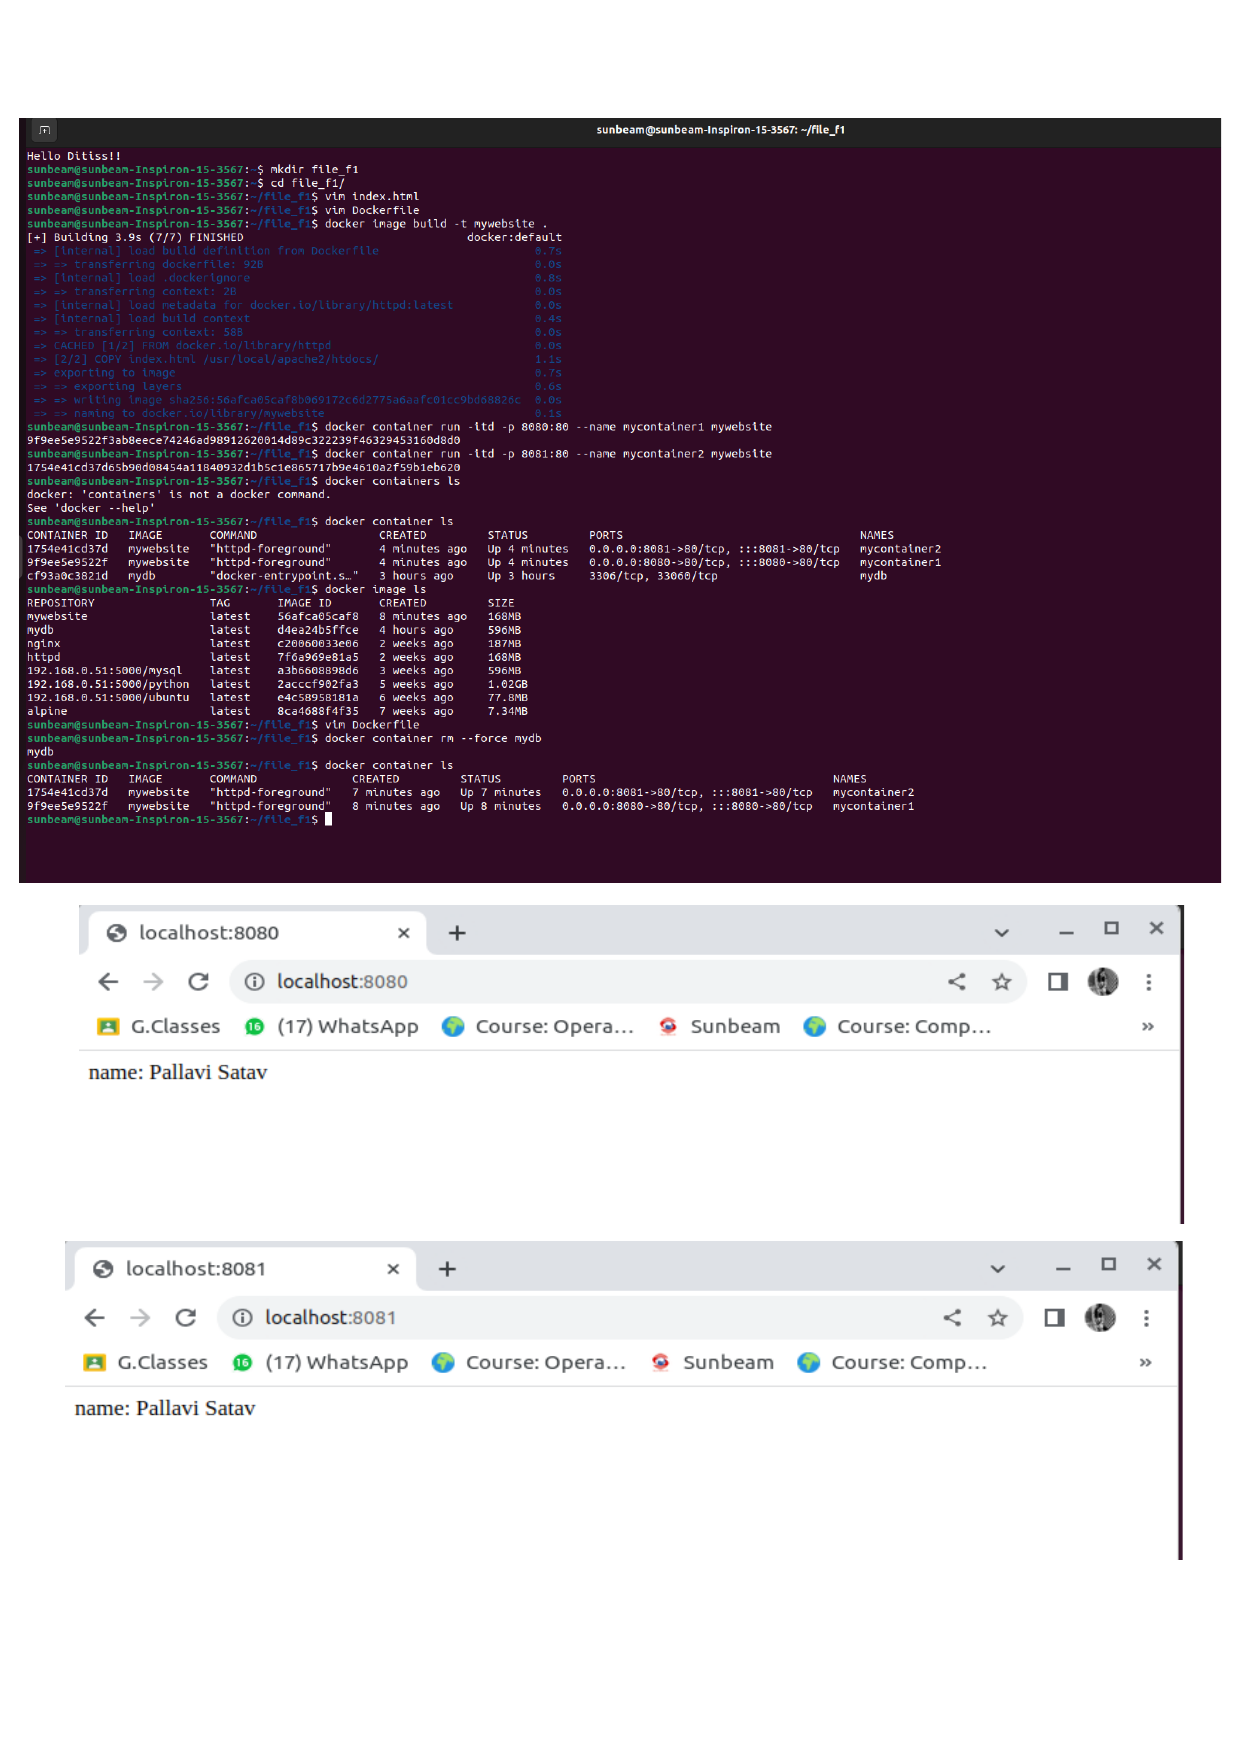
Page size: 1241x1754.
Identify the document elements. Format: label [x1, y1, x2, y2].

picture [65, 1241, 1183, 1560]
picture [79, 905, 1185, 1224]
picture [19, 118, 1222, 883]
